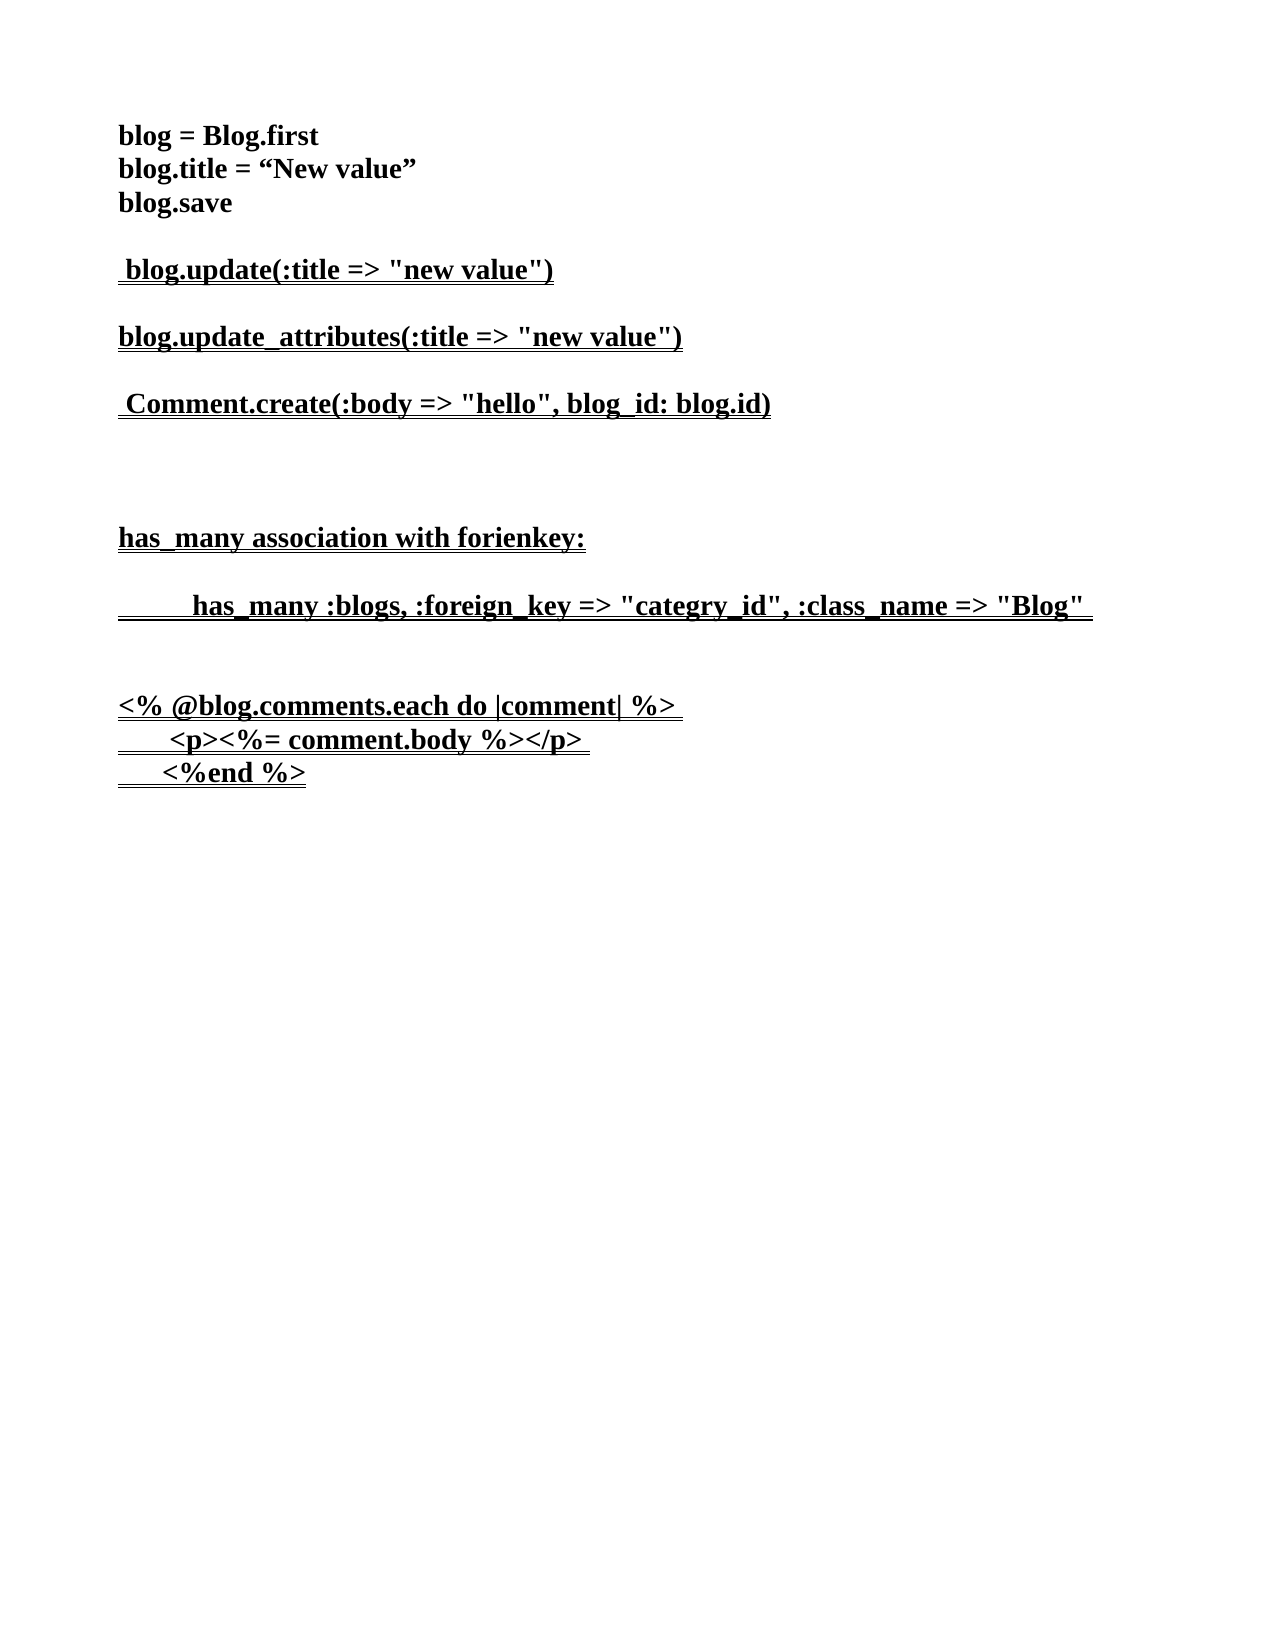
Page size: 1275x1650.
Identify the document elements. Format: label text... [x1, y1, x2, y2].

text blog.update_attributes(:title => "new value") [118, 319, 1157, 353]
text blog = Blog.first [118, 118, 1157, 152]
text has_many association with forienkey: [118, 521, 1157, 554]
text blog.title = “New value” [118, 152, 1157, 185]
text <% @blog.comments.each do |comment| %> [118, 688, 1157, 722]
text Comment.create(:body => "hello", blog_id: blog.id) [118, 386, 1157, 420]
text <p><%= comment.body %></p> [118, 722, 1157, 755]
text blog.update(:title => "new value") [118, 252, 1157, 286]
text <%end %> [118, 755, 1157, 789]
text has_many :blogs, :foreign_key => "categry_id", :class_name => "Blog" [118, 588, 1157, 621]
text blog.save [118, 185, 1157, 219]
